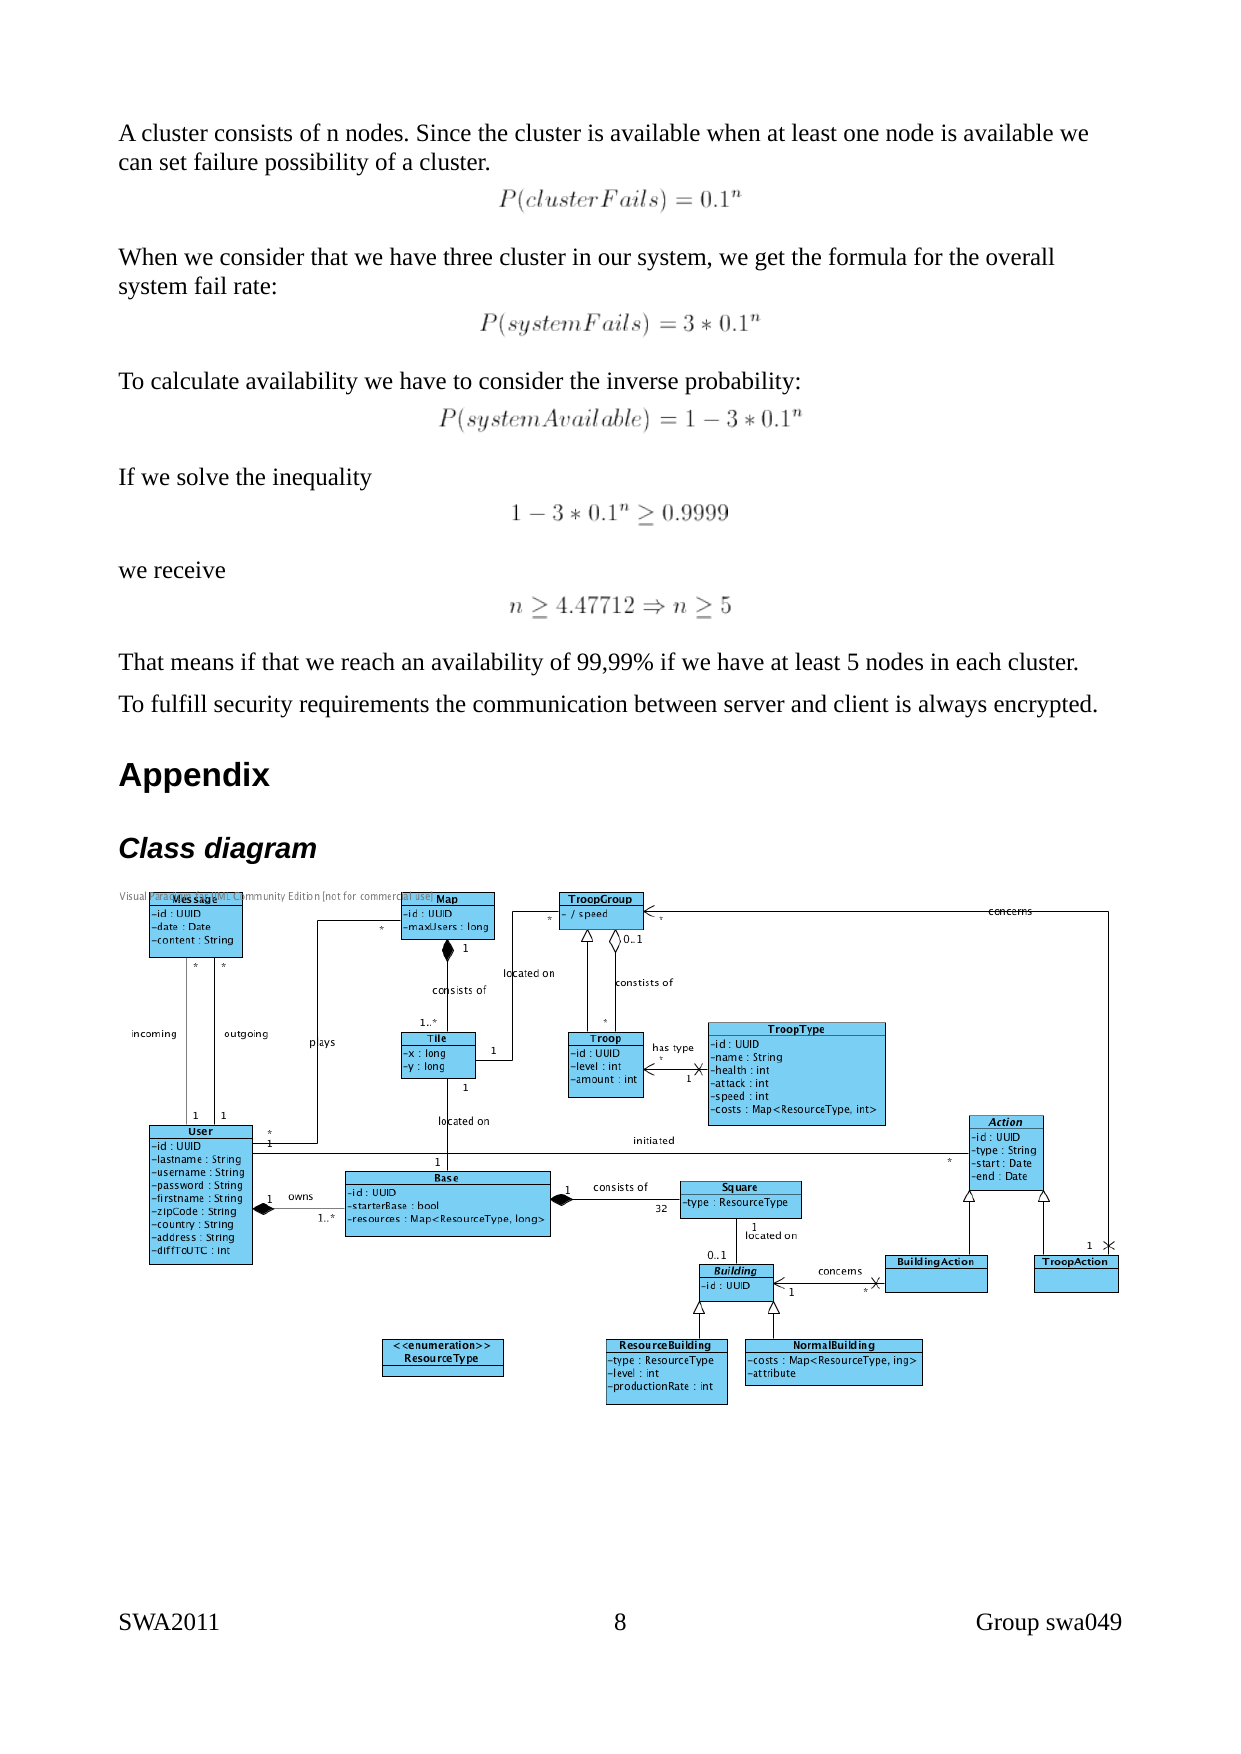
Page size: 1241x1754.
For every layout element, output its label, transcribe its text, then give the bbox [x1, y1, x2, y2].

text That means if that we reach an availability of 99,99% if we have at least 5 nodes in each cluster. [118, 596, 1122, 676]
text we receive [118, 503, 1122, 583]
subtitle Appendix [118, 755, 1122, 793]
picture [119, 891, 1121, 1407]
picture [509, 596, 731, 619]
text To calculate availability we have to consider the inverse probability: [118, 312, 1122, 395]
text When we consider that we have three cluster in our system, we get the formula for the overall system fail rate: [118, 188, 1122, 300]
text A cluster consists of n nodes. Since the cluster is available when at least one node is available we can set failure possibility of a cluster. [118, 118, 1122, 176]
picture [512, 503, 728, 526]
text To fulfill security requirements the communication between server and client is always encrypted. [118, 689, 1122, 717]
subtitle Class diagram [118, 831, 1122, 864]
picture [438, 407, 803, 434]
picture [479, 312, 761, 338]
text If we solve the inequality [118, 408, 1122, 491]
picture [498, 188, 742, 214]
